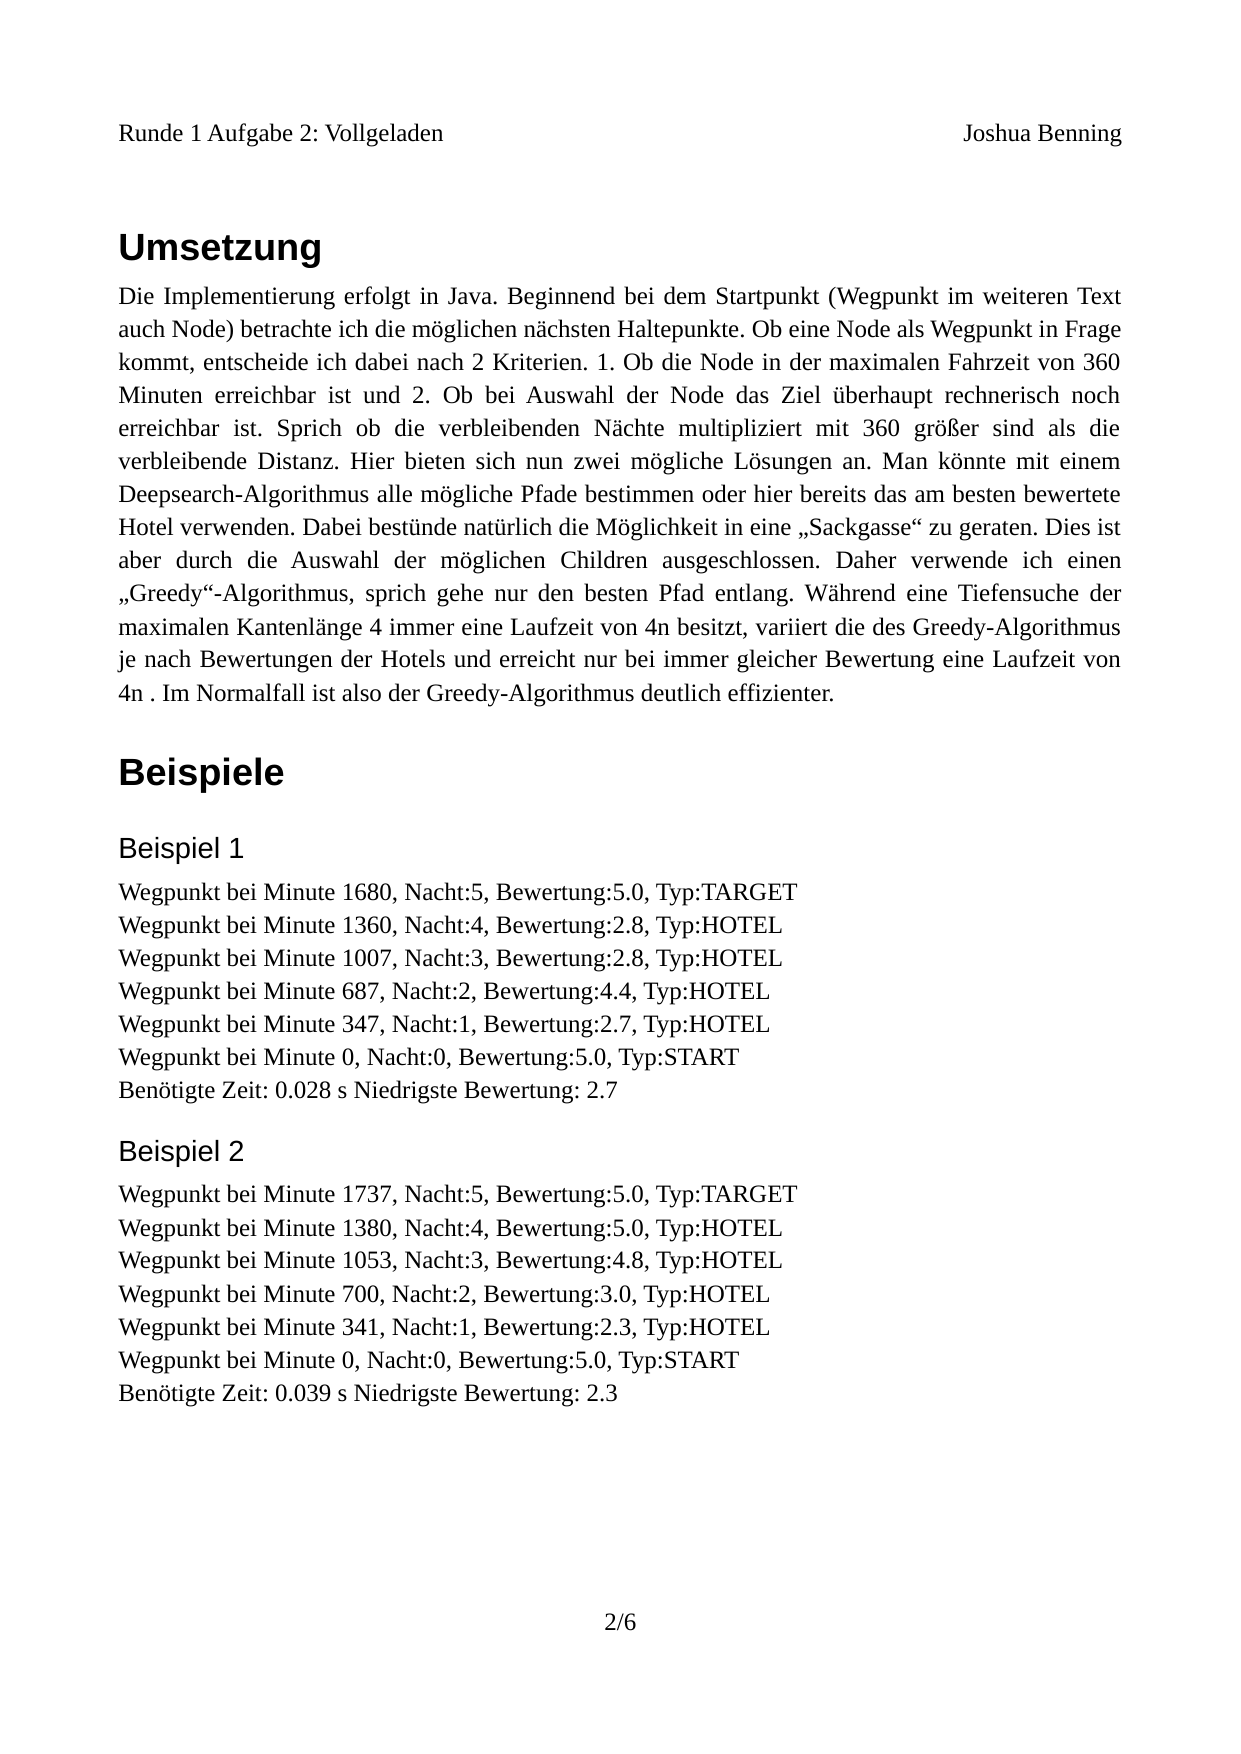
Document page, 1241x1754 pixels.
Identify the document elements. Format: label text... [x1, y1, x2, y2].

text Wegpunkt bei Minute 347, Nacht:1, Bewertung:2.7, Typ:HOTEL [118, 1009, 1122, 1038]
text Wegpunkt bei Minute 0, Nacht:0, Bewertung:5.0, Typ:START [118, 1042, 1122, 1071]
text Wegpunkt bei Minute 1360, Nacht:4, Bewertung:2.8, Typ:HOTEL [118, 910, 1122, 939]
text Wegpunkt bei Minute 1380, Nacht:4, Bewertung:5.0, Typ:HOTEL [118, 1213, 1122, 1241]
subtitle Beispiel 1 [118, 831, 1122, 865]
text Wegpunkt bei Minute 1737, Nacht:5, Bewertung:5.0, Typ:TARGET [118, 1179, 1122, 1208]
text Benötigte Zeit: 0.028 s Niedrigste Bewertung: 2.7 [118, 1076, 1122, 1104]
text Wegpunkt bei Minute 1680, Nacht:5, Bewertung:5.0, Typ:TARGET [118, 877, 1122, 906]
text Wegpunkt bei Minute 700, Nacht:2, Bewertung:3.0, Typ:HOTEL [118, 1279, 1122, 1307]
text Wegpunkt bei Minute 341, Nacht:1, Bewertung:2.3, Typ:HOTEL [118, 1312, 1122, 1340]
text Wegpunkt bei Minute 687, Nacht:2, Bewertung:4.4, Typ:HOTEL [118, 976, 1122, 1005]
subtitle Beispiel 2 [118, 1133, 1122, 1167]
text Die Implementierung erfolgt in Java. Beginnend bei dem Startpunkt (Wegpunkt im weiteren Text auch Node) betrachte ich die möglichen nächsten Haltepunkte. Ob eine Node als Wegpunkt in Frage kommt, entscheide ich dabei nach 2 Kriterien. 1. Ob die Node in der maximalen Fahrzeit von 360 Minuten erreichbar ist und 2. Ob bei Auswahl der Node das Ziel überhaupt rechnerisch noch erreichbar ist. Sprich ob die verbleibenden Nächte multipliziert mit 360 größer sind als die verbleibende Distanz. Hier bieten sich nun zwei mögliche Lösungen an. Man könnte mit einem Deepsearch-Algorithmus alle mögliche Pfade bestimmen oder hier bereits das am besten bewertete Hotel verwenden. Dabei bestünde natürlich die Möglichkeit in eine „Sackgasse“ zu geraten. Dies ist aber durch die Auswahl der möglichen Children ausgeschlossen. Daher verwende ich einen „Greedy“-Algorithmus, sprich gehe nur den besten Pfad entlang. Während eine Tiefensuche der maximalen Kantenlänge 4 immer eine Laufzeit von 4n besitzt, variiert die des Greedy-Algorithmus je nach Bewertungen der Hotels und erreicht nur bei immer gleicher Bewertung eine Laufzeit von 4n . Im Normalfall ist also der Greedy-Algorithmus deutlich effizienter. [118, 281, 1122, 706]
text Wegpunkt bei Minute 1007, Nacht:3, Bewertung:2.8, Typ:HOTEL [118, 943, 1122, 972]
subtitle Umsetzung [118, 225, 1122, 269]
text Wegpunkt bei Minute 1053, Nacht:3, Bewertung:4.8, Typ:HOTEL [118, 1246, 1122, 1274]
subtitle Beispiele [118, 750, 1122, 794]
text Benötigte Zeit: 0.039 s Niedrigste Bewertung: 2.3 [118, 1378, 1122, 1406]
text Wegpunkt bei Minute 0, Nacht:0, Bewertung:5.0, Typ:START [118, 1345, 1122, 1373]
